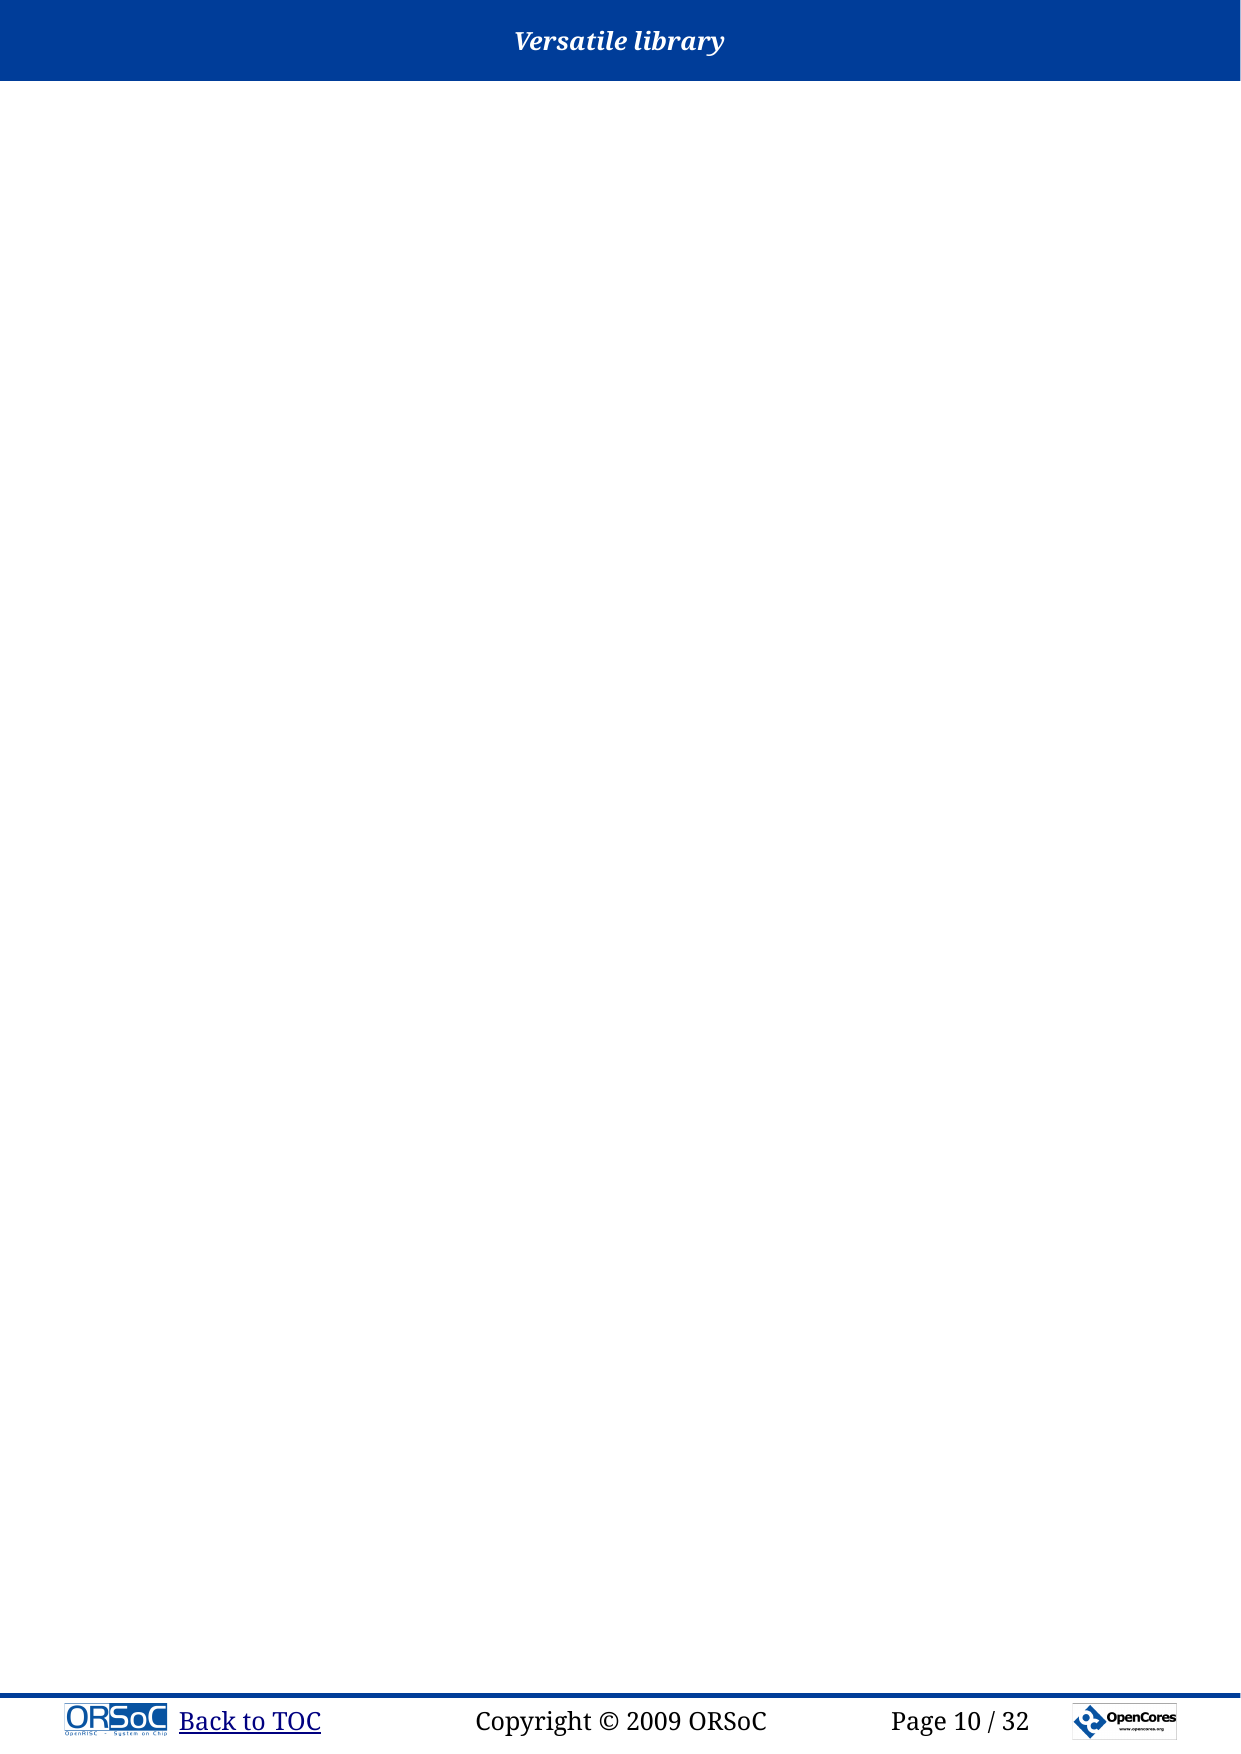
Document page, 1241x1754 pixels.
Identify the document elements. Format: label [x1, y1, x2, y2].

picture [1072, 1703, 1177, 1740]
picture [64, 1703, 168, 1736]
